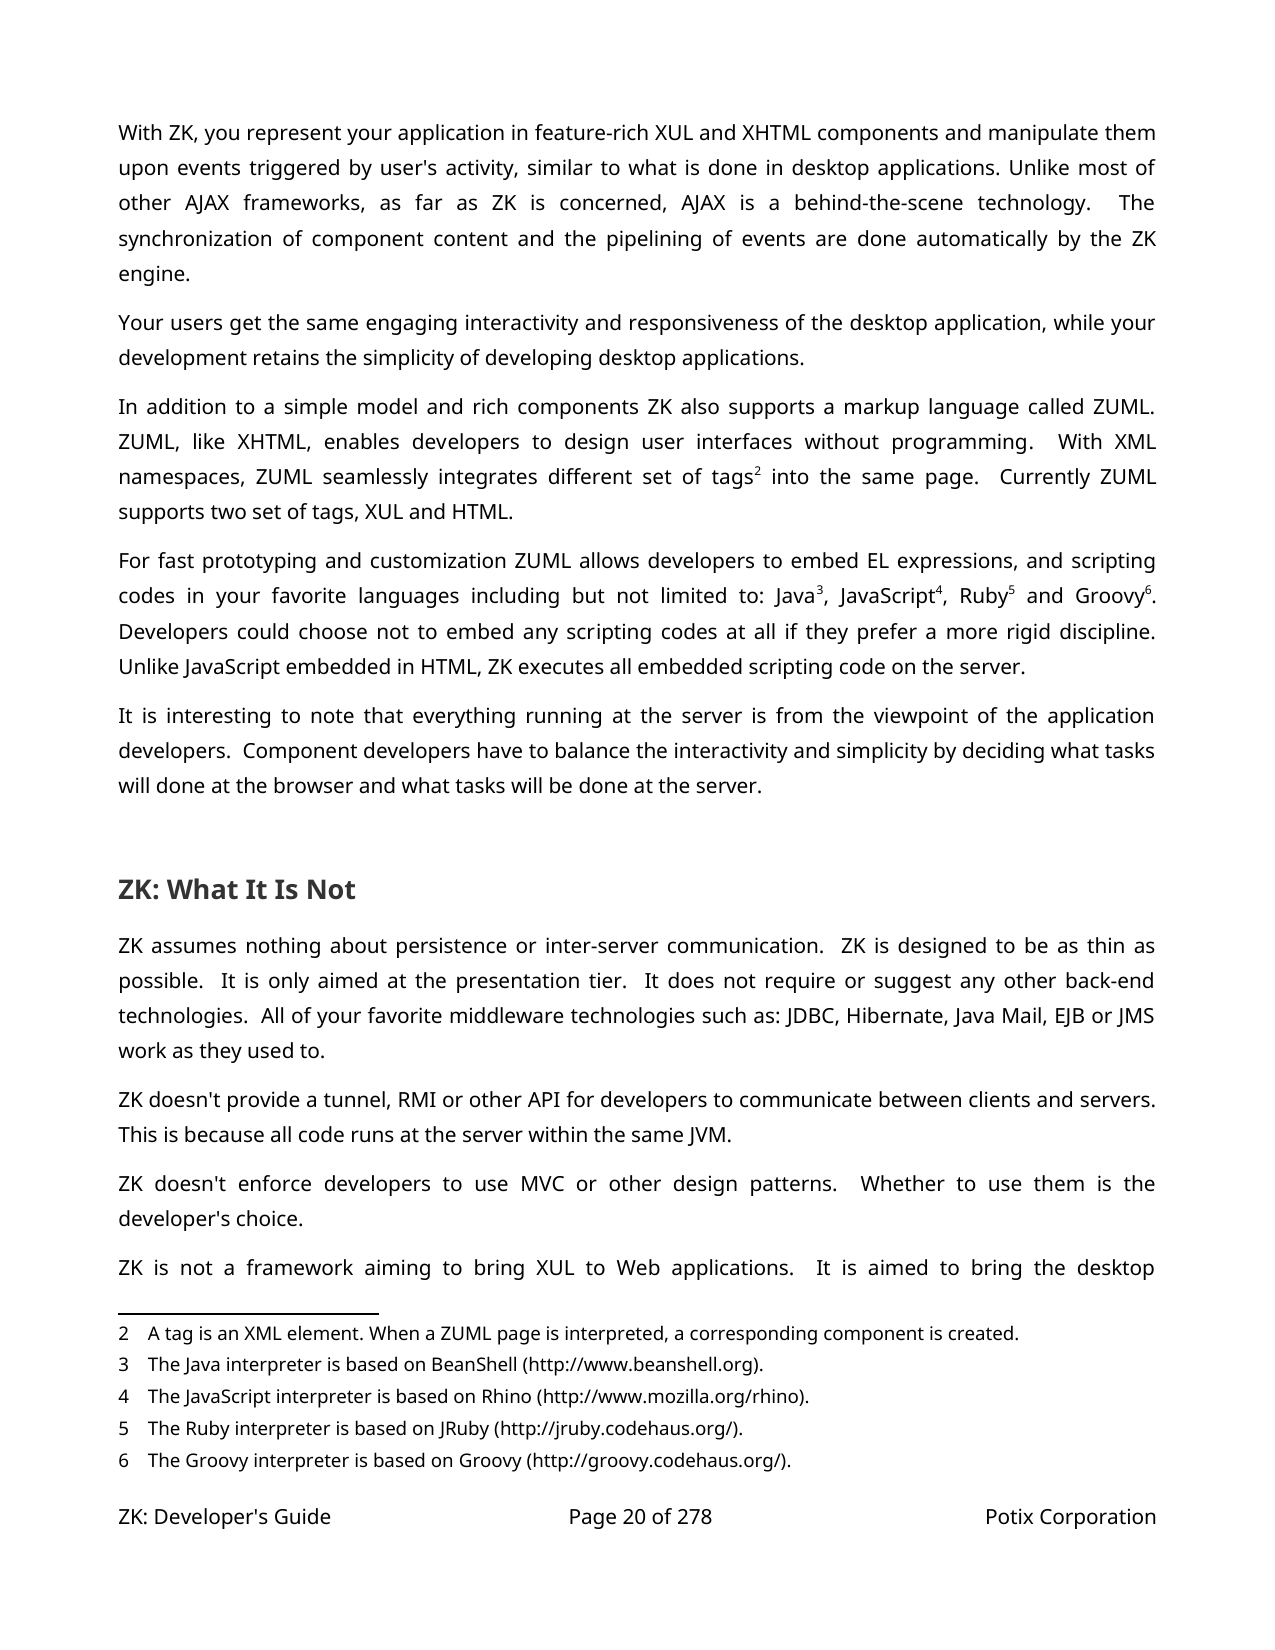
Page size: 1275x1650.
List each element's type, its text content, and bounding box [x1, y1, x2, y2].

text ZK is not a framework aiming to bring XUL to Web applications. It is aimed to bring the desktop [118, 1253, 1157, 1282]
text For fast prototyping and customization ZUML allows developers to embed EL expressions, and scripting codes in your favorite languages including but not limited to: Java, JavaScript, Ruby and Groovy. Developers could choose not to embed any scripting codes at all if they prefer a more rigid discipline. Unlike JavaScript embedded in HTML, ZK executes all embedded scripting code on the server. [118, 546, 1157, 680]
text The Groovy interpreter is based on Groovy (http://groovy.codehaus.org/). [118, 1447, 1157, 1473]
text The Ruby interpreter is based on JRuby (http://jruby.codehaus.org/). [118, 1416, 1157, 1441]
text ZK doesn't provide a tunnel, RMI or other API for developers to communicate between clients and servers. This is because all code runs at the server within the same JVM. [118, 1085, 1157, 1149]
text Your users get the same engaging interactivity and responsiveness of the desktop application, while your development retains the simplicity of developing desktop applications. [118, 308, 1157, 371]
subtitle ZK: What It Is Not [118, 870, 1157, 907]
text With ZK, you represent your application in feature-rich XUL and XHTML components and manipulate them upon events triggered by user's activity, similar to what is done in desktop applications. Unlike most of other AJAX frameworks, as far as ZK is concerned, AJAX is a behind-the-scene technology. The synchronization of component content and the pipelining of events are done automatically by the ZK engine. [118, 118, 1157, 287]
text ZK doesn't enforce developers to use MVC or other design patterns. Whether to use them is the developer's choice. [118, 1169, 1157, 1233]
text The Java interpreter is based on BeanShell (http://www.beanshell.org). [118, 1352, 1157, 1377]
text In addition to a simple model and rich components ZK also supports a markup language called ZUML. ZUML, like XHTML, enables developers to design user interfaces without programming. With XML namespaces, ZUML seamlessly integrates different set of tags into the same page. Currently ZUML supports two set of tags, XUL and HTML. [118, 392, 1157, 526]
text It is interesting to note that everything running at the server is from the viewpoint of the application developers. Component developers have to balance the interactivity and simplicity by deciding what tasks will done at the browser and what tasks will be done at the server. [118, 701, 1157, 799]
text The JavaScript interpreter is based on Rhino (http://www.mozilla.org/rhino). [118, 1384, 1157, 1409]
text ZK assumes nothing about persistence or inter-server communication. ZK is designed to be as thin as possible. It is only aimed at the presentation tier. It does not require or suggest any other back-end technologies. All of your favorite middleware technologies such as: JDBC, Hibernate, Java Mail, EJB or JMS work as they used to. [118, 931, 1157, 1064]
text A tag is an XML element. When a ZUML page is interpreted, a corresponding component is created. [118, 1320, 1157, 1345]
